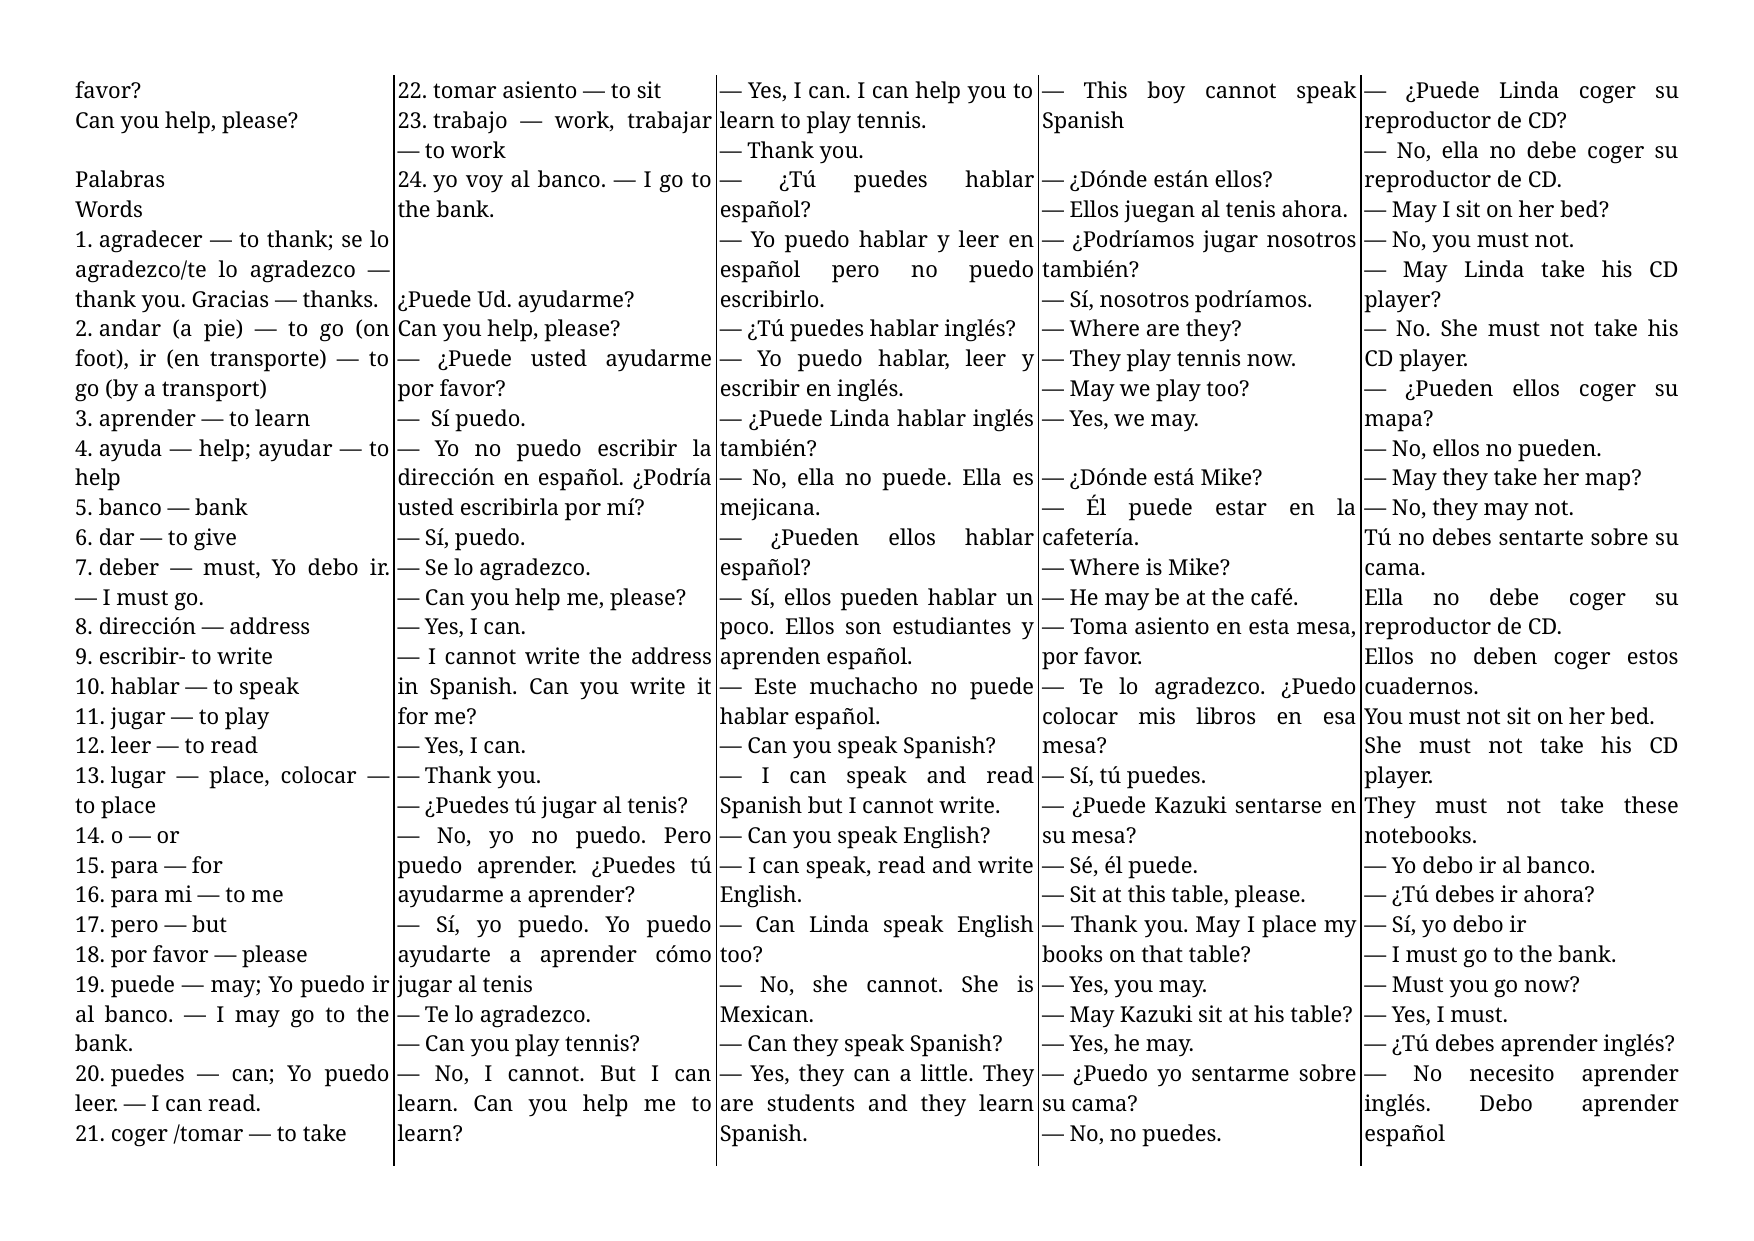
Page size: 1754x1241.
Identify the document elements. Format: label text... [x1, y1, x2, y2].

text — ¿Puede Linda coger su reproductor de CD? [1364, 75, 1679, 134]
text — Sí, nosotros podríamos. [1042, 283, 1357, 313]
text 4. ayuda — help; ayudar — to help [75, 432, 390, 492]
text 21. coger /tomar — to take [75, 1118, 390, 1147]
text You must not sit on her bed. [1364, 701, 1679, 730]
text — Sí, puedo. [397, 522, 712, 552]
text — Thank you. May I place my books on that table? [1042, 909, 1357, 969]
text — ¿Tú debes ir ahora? [1364, 879, 1679, 909]
text Tú no debes sentarte sobre su cama. [1364, 522, 1679, 581]
text They must not take these notebooks. [1364, 790, 1679, 849]
text — Se lo agradezco. [397, 552, 712, 581]
text 7. deber — must, Yo debo ir. — I must go. [75, 552, 390, 611]
text — Where are they? [1042, 313, 1357, 343]
text Ellos no deben coger estos cuadernos. [1364, 641, 1679, 701]
text — I can speak and read Spanish but I cannot write. [719, 760, 1034, 820]
text — Sí puedo. [397, 403, 712, 432]
text — Él puede estar en la cafetería. [1042, 492, 1357, 552]
text — Sí, yo debo ir [1364, 909, 1679, 939]
text — Yes, they can a little. They are students and they learn Spanish. [719, 1058, 1034, 1147]
text — Sé, él puede. [1042, 849, 1357, 879]
text — Yes, you may. [1042, 969, 1357, 998]
text favor? [75, 75, 390, 105]
text — Sí, tú puedes. [1042, 760, 1357, 790]
text — Can you play tennis? [397, 1028, 712, 1058]
text — ¿Tú puedes hablar español? [719, 164, 1034, 224]
text ¿Puede Ud. ayudarme? [397, 283, 712, 313]
text — Este muchacho no puede hablar español. [719, 671, 1034, 730]
text 19. puede — may; Yo puedo ir al banco. — I may go to the bank. [75, 969, 390, 1058]
text — I cannot write the address in Spanish. Can you write it for me? [397, 641, 712, 730]
text — May I sit on her bed? [1364, 194, 1679, 224]
text 1. agradecer — to thank; se lo agradezco/te lo agradezco — thank you. Gracias — thanks. [75, 224, 390, 313]
text — Sí, ellos pueden hablar un poco. Ellos son estudiantes y aprenden español. [719, 581, 1034, 671]
text — No, yo no puedo. Pero puedo aprender. ¿Puedes tú ayudarme a aprender? [397, 820, 712, 909]
text 12. leer — to read [75, 730, 390, 760]
text — Yo puedo hablar y leer en español pero no puedo escribirlo. [719, 224, 1034, 313]
text 5. banco — bank [75, 492, 390, 522]
text — ¿Dónde está Mike? [1042, 462, 1357, 492]
text — Can you help me, please? [397, 581, 712, 611]
text 14. o — or [75, 820, 390, 849]
text 6. dar — to give [75, 522, 390, 552]
text — Yes, he may. [1042, 1028, 1357, 1058]
text 24. yo voy al banco. — I go to the bank. [397, 164, 712, 224]
text — Yo debo ir al banco. [1364, 849, 1679, 879]
text — No, you must not. [1364, 224, 1679, 254]
text — No, she cannot. She is Mexican. [719, 969, 1034, 1028]
text — No, I cannot. But I can learn. Can you help me to learn? [397, 1058, 712, 1147]
text Words [75, 194, 390, 224]
text — ¿Tú puedes hablar inglés? [719, 313, 1034, 343]
text 20. puedes — can; Yo puedo leer. — I can read. [75, 1058, 390, 1118]
text — ¿Pueden ellos hablar español? [719, 522, 1034, 581]
text Palabras [75, 164, 390, 194]
text — ¿Podríamos jugar nosotros también? [1042, 224, 1357, 283]
text 3. aprender — to learn [75, 403, 390, 432]
text 2. andar (a pie) — to go (on foot), ir (en transporte) — to go (by a transport) [75, 313, 390, 403]
text 22. tomar asiento — to sit [397, 75, 712, 105]
text — Yo puedo hablar, leer y escribir en inglés. [719, 343, 1034, 403]
text — I must go to the bank. [1364, 939, 1679, 969]
text Ella no debe coger su reproductor de CD. [1364, 581, 1679, 641]
text — Must you go now? [1364, 969, 1679, 998]
text — May we play too? [1042, 373, 1357, 403]
text — No, ellos no pueden. [1364, 432, 1679, 462]
text — Yes, I can. [397, 730, 712, 760]
text — Sí, yo puedo. Yo puedo ayudarte a aprender cómo jugar al tenis [397, 909, 712, 998]
text — Can they speak Spanish? [719, 1028, 1034, 1058]
text — This boy cannot speak Spanish [1042, 75, 1357, 134]
text — No necesito aprender inglés. Debo aprender español [1364, 1058, 1679, 1147]
text — No, ella no puede. Ella es mejicana. [719, 462, 1034, 522]
text — ¿Dónde están ellos? [1042, 164, 1357, 194]
text — Te lo agradezco. [397, 998, 712, 1028]
text 10. hablar — to speak [75, 671, 390, 701]
text — Thank you. [397, 760, 712, 790]
text — No, no puedes. [1042, 1118, 1357, 1147]
text — Can you speak English? [719, 820, 1034, 849]
text — Yes, I can. I can help you to learn to play tennis. [719, 75, 1034, 134]
text 17. pero — but [75, 909, 390, 939]
text — No. She must not take his CD player. [1364, 313, 1679, 373]
text — May Kazuki sit at his table? [1042, 998, 1357, 1028]
text — Thank you. [719, 134, 1034, 164]
text Can you help, please? [75, 105, 390, 134]
text — Yo no puedo escribir la dirección en español. ¿Podría usted escribirla por mí? [397, 432, 712, 522]
text — May Linda take his CD player? [1364, 254, 1679, 313]
text 8. dirección — address [75, 611, 390, 641]
text Can you help, please? [397, 313, 712, 343]
text 18. por favor — please [75, 939, 390, 969]
text — I can speak, read and write English. [719, 849, 1034, 909]
text — ¿Puede Linda hablar inglés también? [719, 403, 1034, 462]
text 15. para — for [75, 849, 390, 879]
text 23. trabajo — work, trabajar — to work [397, 105, 712, 164]
text — ¿Tú debes aprender inglés? [1364, 1028, 1679, 1058]
text — Sit at this table, please. [1042, 879, 1357, 909]
text 13. lugar — place, colocar — to place [75, 760, 390, 820]
text — They play tennis now. [1042, 343, 1357, 373]
text — He may be at the café. [1042, 581, 1357, 611]
text — Te lo agradezco. ¿Puedo colocar mis libros en esa mesa? [1042, 671, 1357, 760]
text — No, ella no debe coger su reproductor de CD. [1364, 134, 1679, 194]
text — May they take her map? [1364, 462, 1679, 492]
text 9. escribir- to write [75, 641, 390, 671]
text — ¿Pueden ellos coger su mapa? [1364, 373, 1679, 432]
text — ¿Puedes tú jugar al tenis? [397, 790, 712, 820]
text — Can Linda speak English too? [719, 909, 1034, 969]
text — Toma asiento en esta mesa, por favor. [1042, 611, 1357, 671]
text She must not take his CD player. [1364, 730, 1679, 790]
text — No, they may not. [1364, 492, 1679, 522]
text — Ellos juegan al tenis ahora. [1042, 194, 1357, 224]
text — ¿Puede Kazuki sentarse en su mesa? [1042, 790, 1357, 849]
text — Where is Mike? [1042, 552, 1357, 581]
text — ¿Puedo yo sentarme sobre su cama? [1042, 1058, 1357, 1118]
text — Can you speak Spanish? [719, 730, 1034, 760]
text — Yes, we may. [1042, 403, 1357, 432]
text — Yes, I can. [397, 611, 712, 641]
text — ¿Puede usted ayudarme por favor? [397, 343, 712, 403]
text — Yes, I must. [1364, 998, 1679, 1028]
text 11. jugar — to play [75, 701, 390, 730]
text 16. para mi — to me [75, 879, 390, 909]
